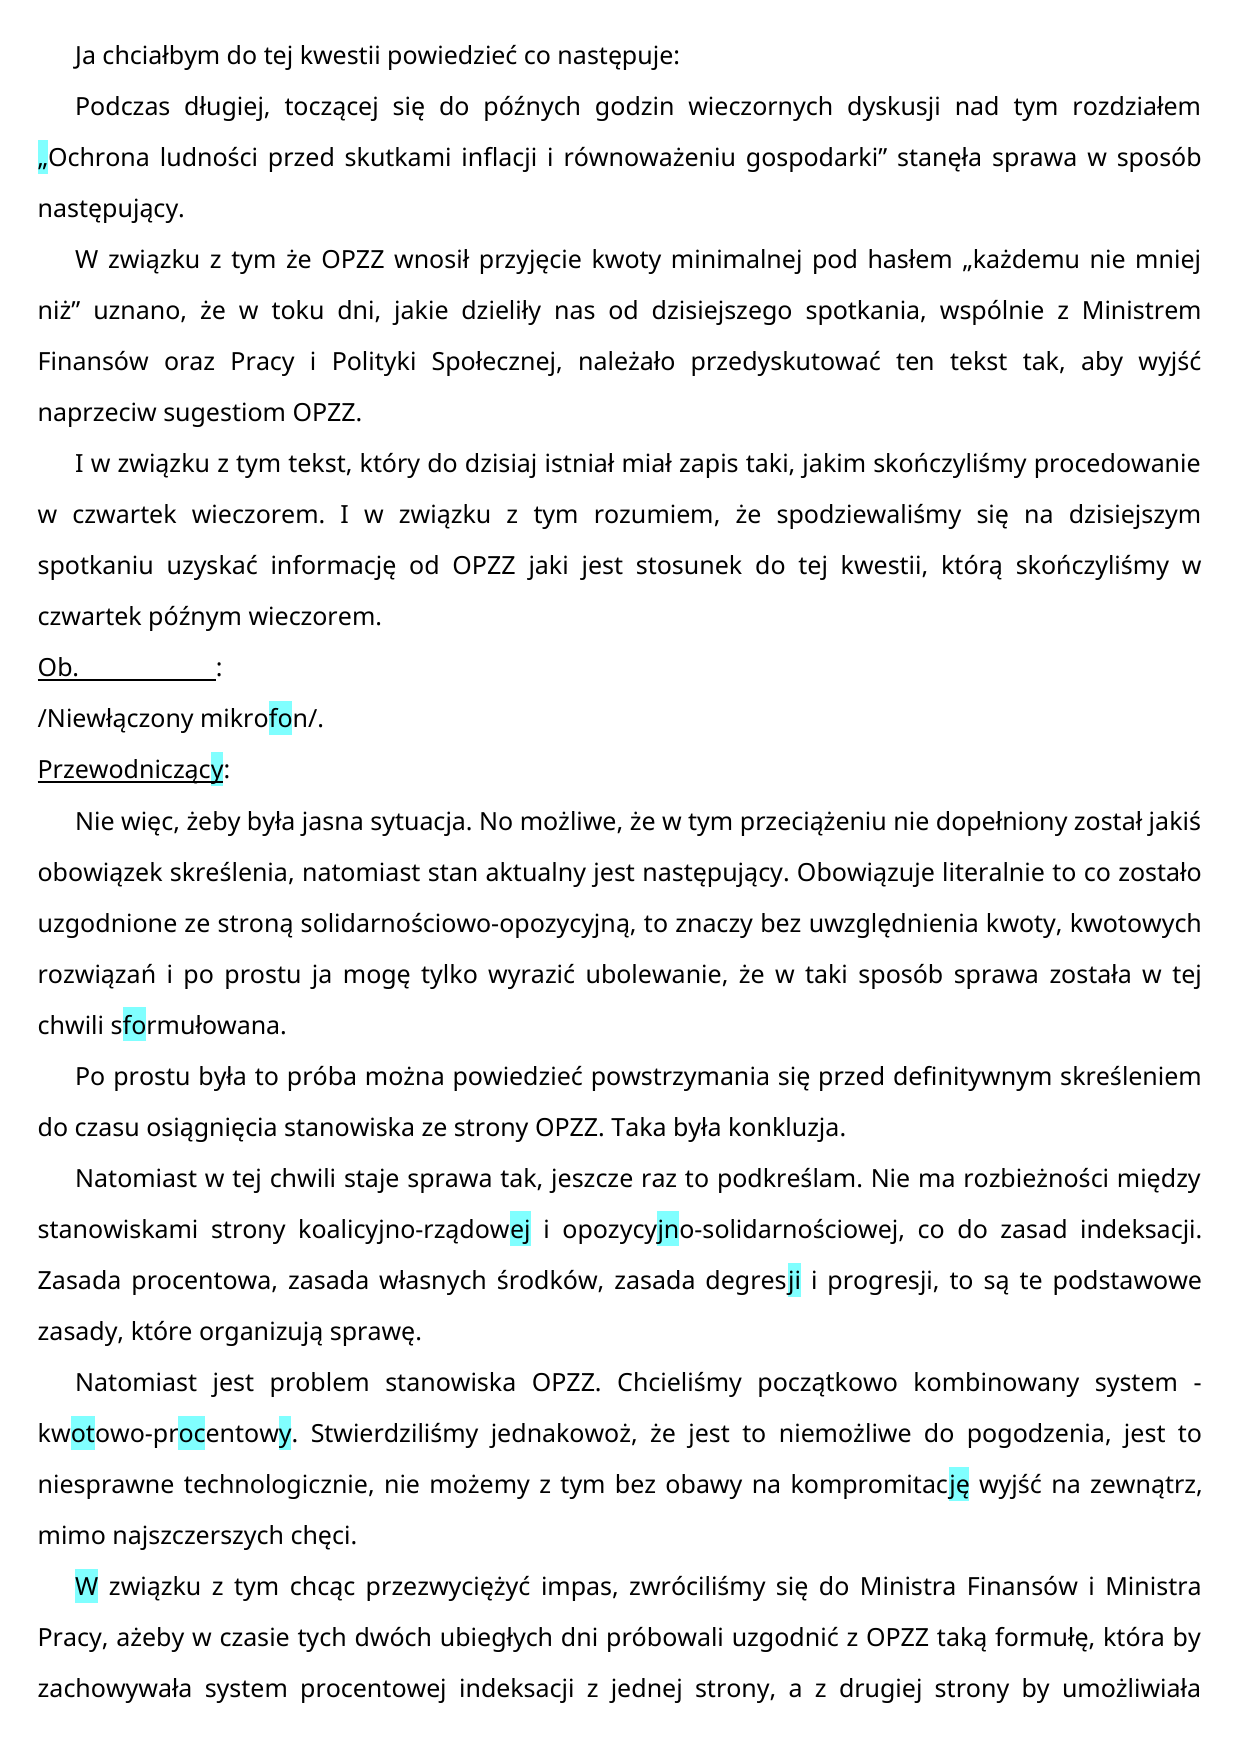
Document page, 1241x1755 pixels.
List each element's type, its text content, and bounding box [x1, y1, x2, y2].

text Ja chciałbym do tej kwestii powiedzieć co następuje: [37, 37, 1203, 72]
text Nie więc, żeby była jasna sytuacja. No możliwe, że w tym przeciążeniu nie dopełniony został jakiś obowiązek skreślenia, natomiast stan aktualny jest następujący. Obowiązuje literalnie to co zostało uzgodnione ze stroną solidarnościowo-opozycyjną, to znaczy bez uwzględnienia kwoty, kwotowych rozwiązań i po prostu ja mogę tylko wyrazić ubolewanie, że w taki sposób sprawa została w tej chwili sformułowana. [37, 803, 1203, 1041]
text Przewodniczący: [37, 752, 1203, 786]
text Natomiast jest problem stanowiska OPZZ. Chcieliśmy początkowo kombinowany system - kwotowo-procentowy. Stwierdziliśmy jednakowoż, że jest to niemożliwe do pogodzenia, jest to niesprawne technologicznie, nie możemy z tym bez obawy na kompromitację wyjść na zewnątrz, mimo najszczerszych chęci. [37, 1364, 1203, 1552]
text Natomiast w tej chwili staje sprawa tak, jeszcze raz to podkreślam. Nie ma rozbieżności między stanowiskami strony koalicyjno-rządowej i opozycyjno-solidarnościowej, co do zasad indeksacji. Zasada procentowa, zasada własnych środków, zasada degresji i progresji, to są te podstawowe zasady, które organizują sprawę. [37, 1160, 1203, 1348]
text Podczas długiej, toczącej się do późnych godzin wieczornych dyskusji nad tym rozdziałem „Ochrona ludności przed skutkami inflacji i równoważeniu gospodarki” stanęła sprawa w sposób następujący. [37, 88, 1203, 225]
text I w związku z tym tekst, który do dzisiaj istniał miał zapis taki, jakim skończyliśmy procedowanie w czwartek wieczorem. I w związku z tym rozumiem, że spodziewaliśmy się na dzisiejszym spotkaniu uzyskać informację od OPZZ jaki jest stosunek do tej kwestii, którą skończyliśmy w czwartek późnym wieczorem. [37, 446, 1203, 633]
text W związku z tym chcąc przezwyciężyć impas, zwróciliśmy się do Ministra Finansów i Ministra Pracy, ażeby w czasie tych dwóch ubiegłych dni próbowali uzgodnić z OPZZ taką formułę, która by zachowywała system procentowej indeksacji z jednej strony, a z drugiej strony by umożliwiała [37, 1569, 1203, 1705]
text /Niewłączony mikrofon/. [37, 701, 1203, 735]
text Po prostu była to próba można powiedzieć powstrzymania się przed definitywnym skreśleniem do czasu osiągnięcia stanowiska ze strony OPZZ. Taka była konkluzja. [37, 1058, 1203, 1143]
text W związku z tym że OPZZ wnosił przyjęcie kwoty minimalnej pod hasłem „każdemu nie mniej niż” uznano, że w toku dni, jakie dzieliły nas od dzisiejszego spotkania, wspólnie z Ministrem Finansów oraz Pracy i Polityki Społecznej, należało przedyskutować ten tekst tak, aby wyjść naprzeciw sugestiom OPZZ. [37, 242, 1203, 429]
text Ob. : [37, 650, 1203, 684]
